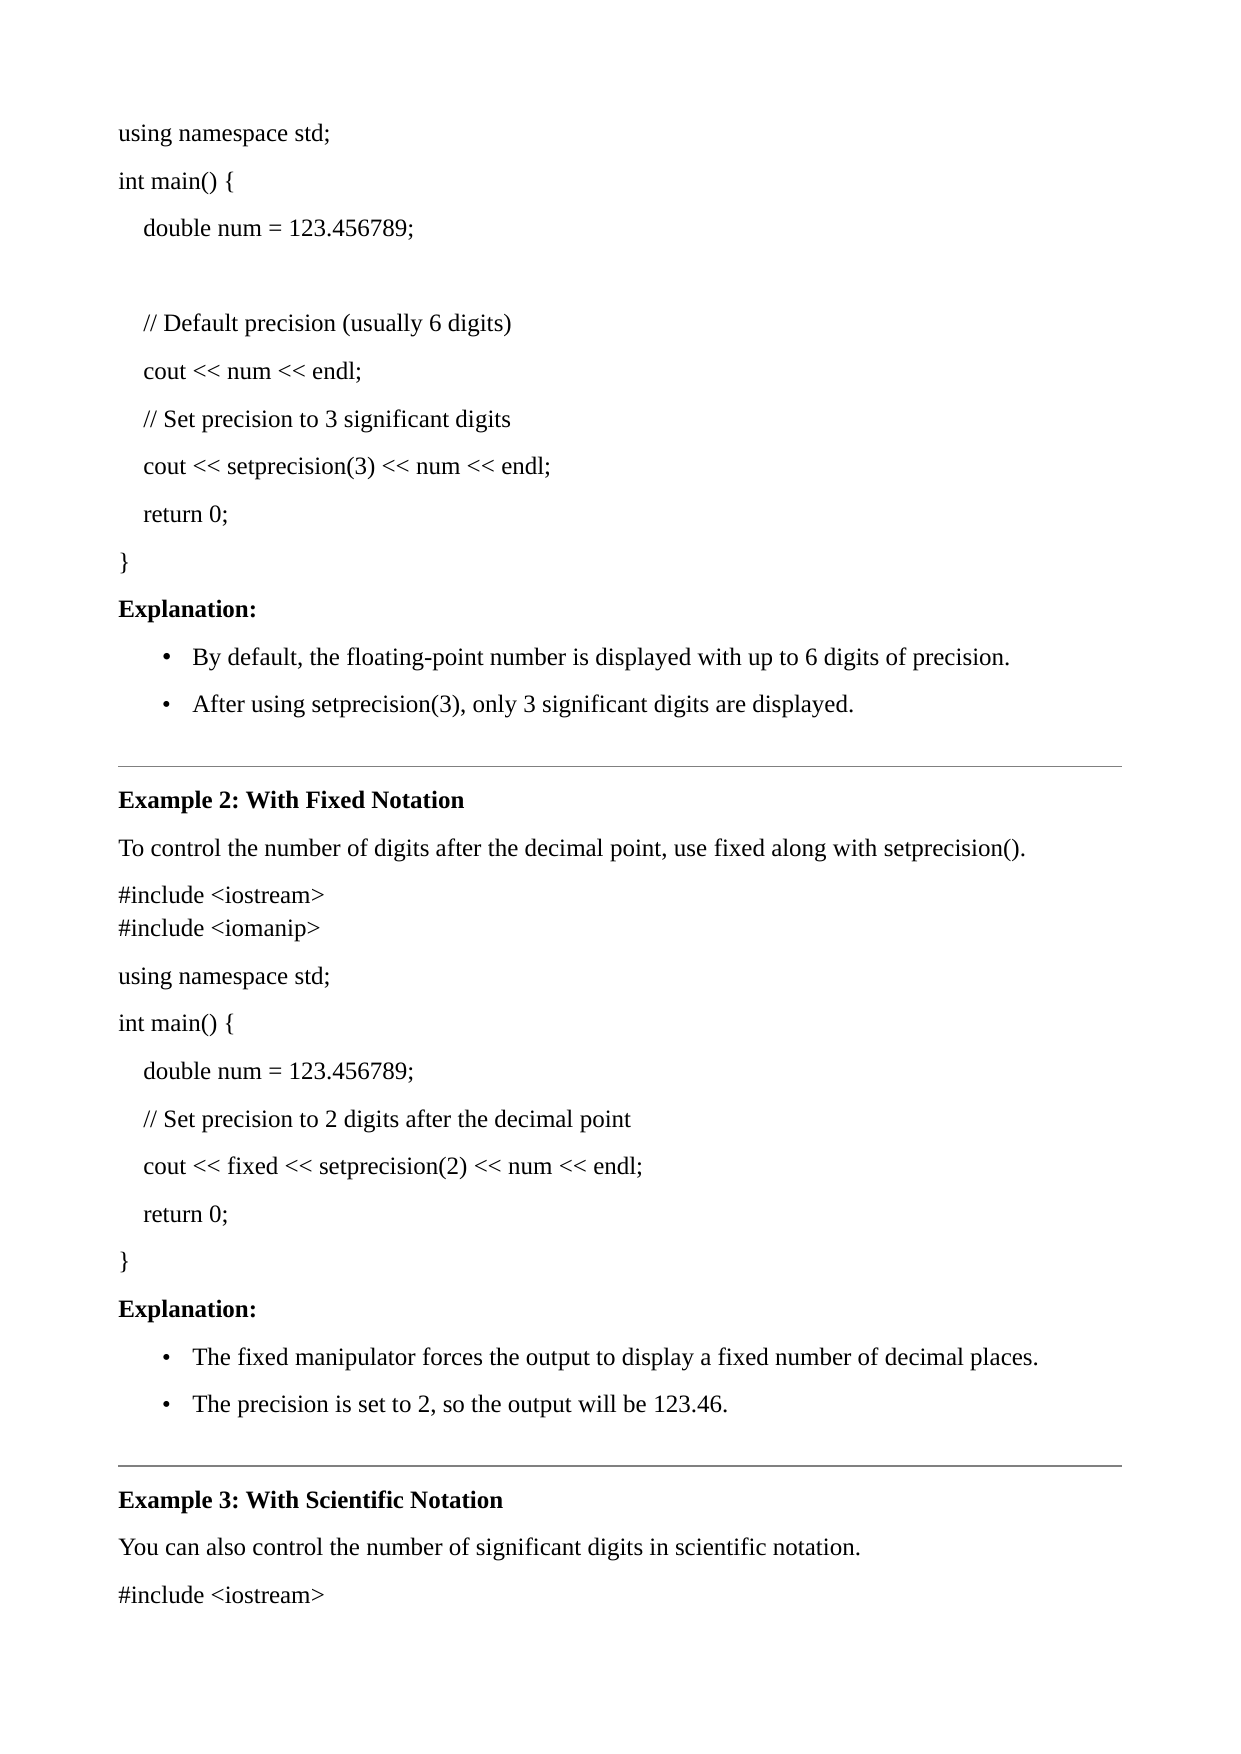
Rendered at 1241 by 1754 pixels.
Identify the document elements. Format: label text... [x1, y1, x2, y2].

text int main() { [118, 166, 1122, 194]
text // Set precision to 3 significant digits [118, 404, 1122, 432]
text return 0; [118, 499, 1122, 528]
text using namespace std; [118, 961, 1122, 989]
list The precision is set to 2, so the output will be 123.46. [162, 1389, 1122, 1418]
text cout << setprecision(3) << num << endl; [118, 451, 1122, 480]
text Explanation: [118, 1294, 1122, 1323]
text #include <iostream> [118, 880, 1122, 909]
text } [118, 1246, 1122, 1275]
text You can also control the number of significant digits in scientific notation. [118, 1532, 1122, 1561]
text To control the number of digits after the decimal point, use fixed along with setprecision(). [118, 833, 1122, 861]
text double num = 123.456789; [118, 213, 1122, 242]
text double num = 123.456789; [118, 1056, 1122, 1085]
subtitle Example 2: With Fixed Notation [118, 785, 1122, 814]
list The fixed manipulator forces the output to display a fixed number of decimal places. [162, 1342, 1122, 1370]
list After using setprecision(3), only 3 significant digits are displayed. [162, 689, 1122, 718]
text cout << num << endl; [118, 356, 1122, 385]
text using namespace std; [118, 118, 1122, 147]
text } [118, 547, 1122, 575]
text // Default precision (usually 6 digits) [118, 308, 1122, 337]
subtitle Example 3: With Scientific Notation [118, 1485, 1122, 1514]
text return 0; [118, 1199, 1122, 1228]
text Explanation: [118, 594, 1122, 623]
text #include <iostream> [118, 1580, 1122, 1609]
text // Set precision to 2 digits after the decimal point [118, 1104, 1122, 1132]
list By default, the floating-point number is displayed with up to 6 digits of precision. [162, 642, 1122, 671]
text cout << fixed << setprecision(2) << num << endl; [118, 1151, 1122, 1180]
text #include <iomanip> [118, 913, 1122, 942]
text int main() { [118, 1008, 1122, 1037]
